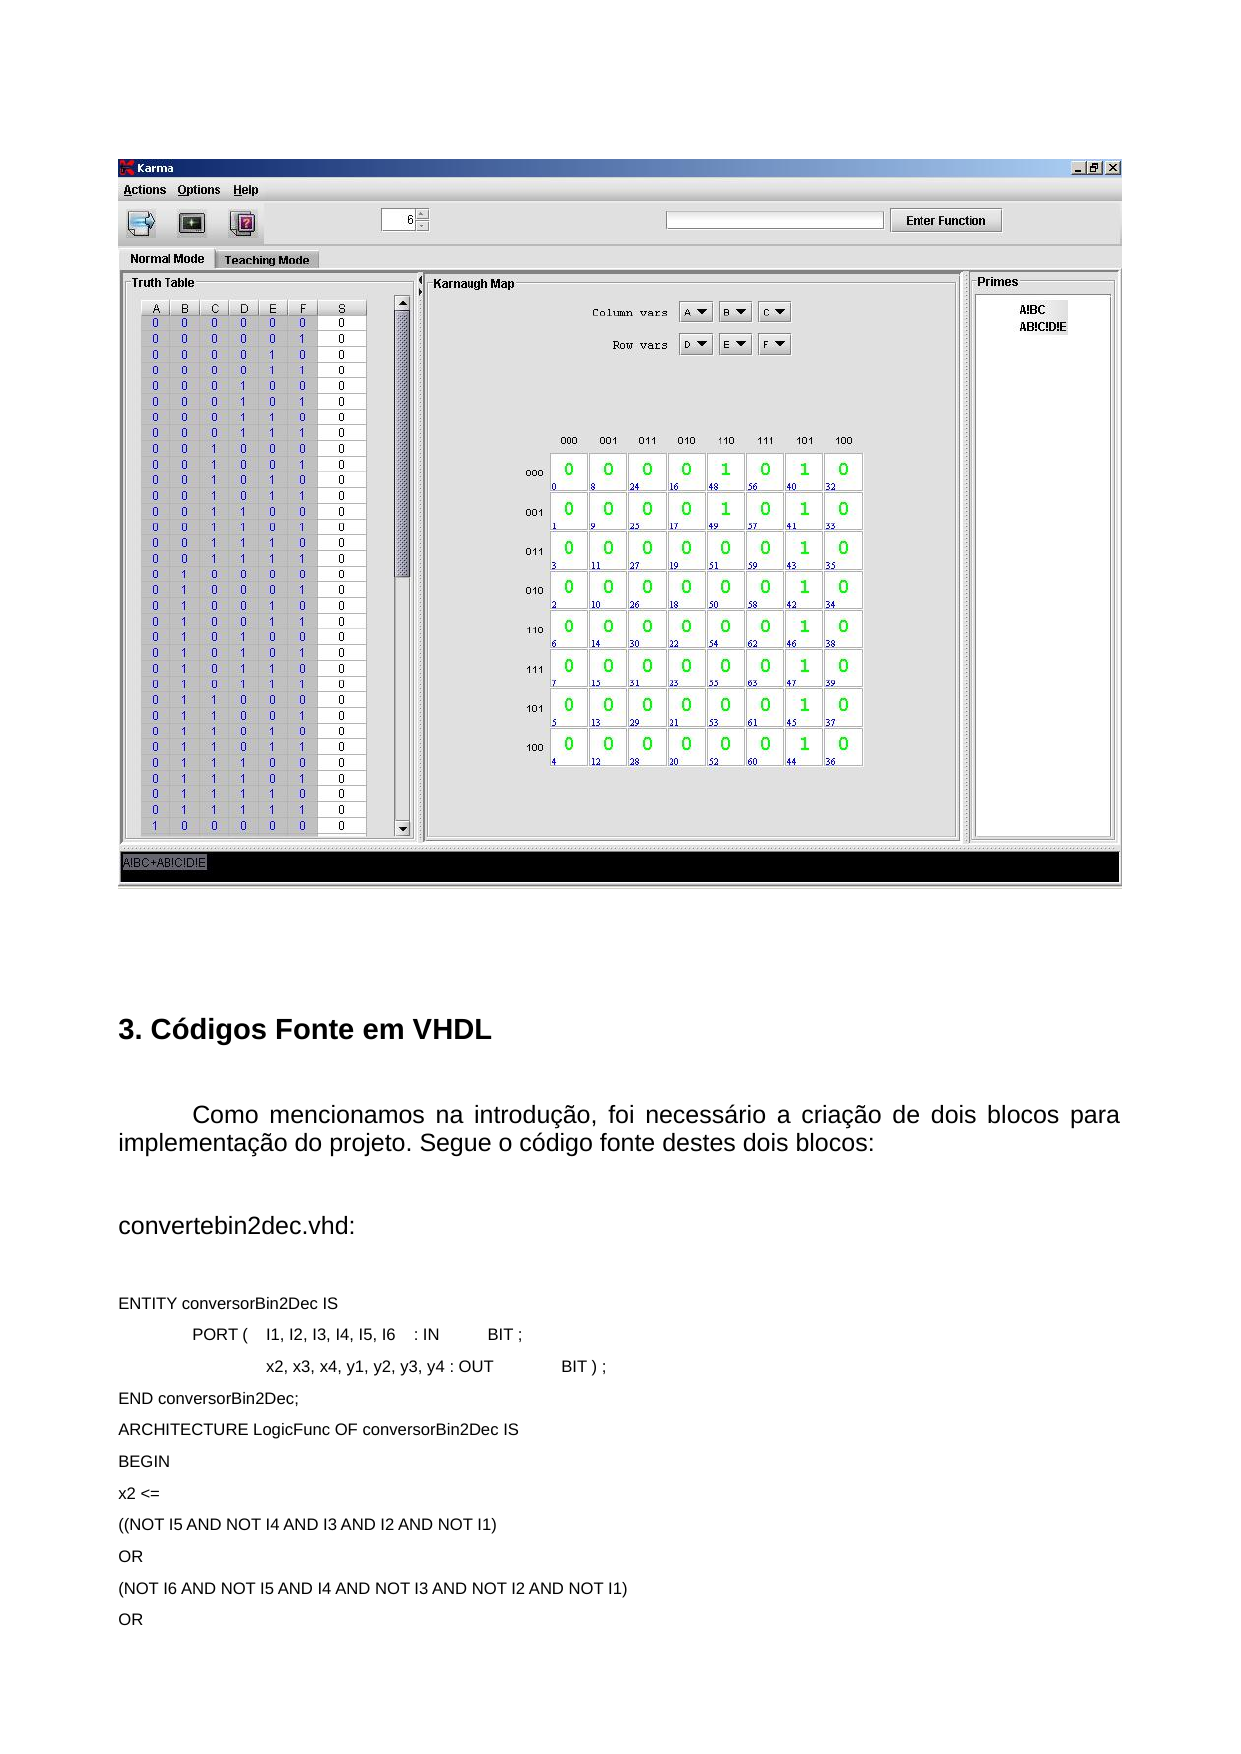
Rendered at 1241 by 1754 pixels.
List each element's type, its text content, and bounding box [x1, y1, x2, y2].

text END conversorBin2Dec; [118, 1388, 1122, 1408]
picture [118, 159, 1122, 889]
text convertebin2dec.vhd: [118, 1211, 1122, 1240]
text Como mencionamos na introdução, foi necessário a criação de dois blocos para implementação do projeto. Segue o código fonte destes dois blocos: [118, 1100, 1122, 1157]
text ENTITY conversorBin2Dec IS [118, 1293, 1122, 1313]
text x2, x3, x4, y1, y2, y3, y4 : OUT BIT ) ; [118, 1357, 1122, 1376]
text OR [118, 1610, 1122, 1629]
text 3. Códigos Fonte em VHDL [118, 1012, 1122, 1046]
text (NOT I6 AND NOT I5 AND I4 AND NOT I3 AND NOT I2 AND NOT I1) [118, 1578, 1122, 1598]
text x2 <= [118, 1483, 1122, 1503]
text BEGIN [118, 1452, 1122, 1471]
text ((NOT I5 AND NOT I4 AND I3 AND I2 AND NOT I1) [118, 1515, 1122, 1534]
text OR [118, 1547, 1122, 1566]
text ARCHITECTURE LogicFunc OF conversorBin2Dec IS [118, 1420, 1122, 1439]
text PORT ( I1, I2, I3, I4, I5, I6 : IN BIT ; [118, 1325, 1122, 1344]
